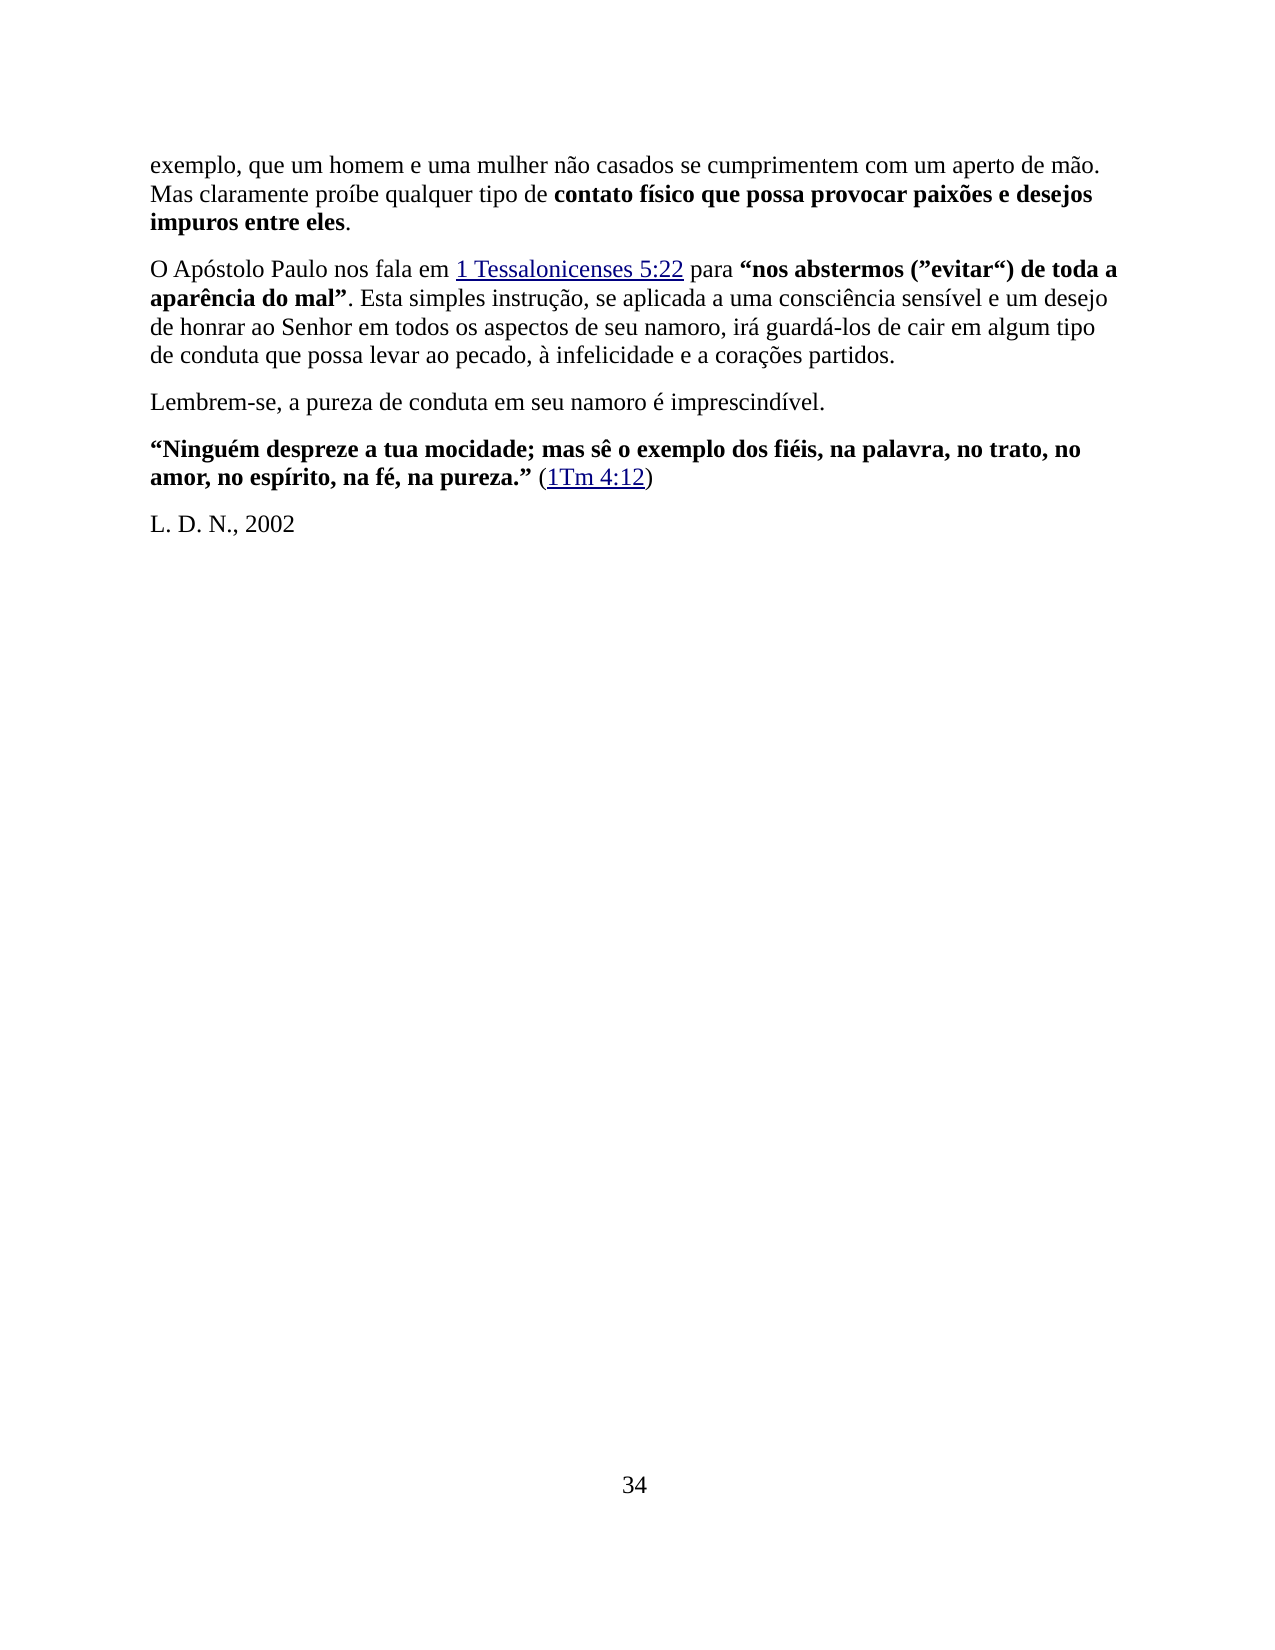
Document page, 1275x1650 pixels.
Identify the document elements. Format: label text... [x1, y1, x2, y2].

text exemplo, que um homem e uma mulher não casados se cumprimentem com um aperto de mão. Mas claramente proíbe qualquer tipo de contato físico que possa provocar paixões e desejos impuros entre eles. [150, 150, 1125, 236]
text O Apóstolo Paulo nos fala em 1 Tessalonicenses 5:22 para “nos abstermos (”evitar“) de toda a aparência do mal”. Esta simples instrução, se aplicada a uma consciência sensível e um desejo de honrar ao Senhor em todos os aspectos de seu namoro, irá guardá-los de cair em algum tipo de conduta que possa levar ao pecado, à infelicidade e a corações partidos. [150, 254, 1125, 369]
text “Ninguém despreze a tua mocidade; mas sê o exemplo dos fiéis, na palavra, no trato, no amor, no espírito, na fé, na pureza.” (1Tm 4:12) [150, 434, 1125, 491]
text L. D. N., 2002 [150, 509, 1125, 538]
text Lembrem-se, a pureza de conduta em seu namoro é imprescindível. [150, 387, 1125, 416]
